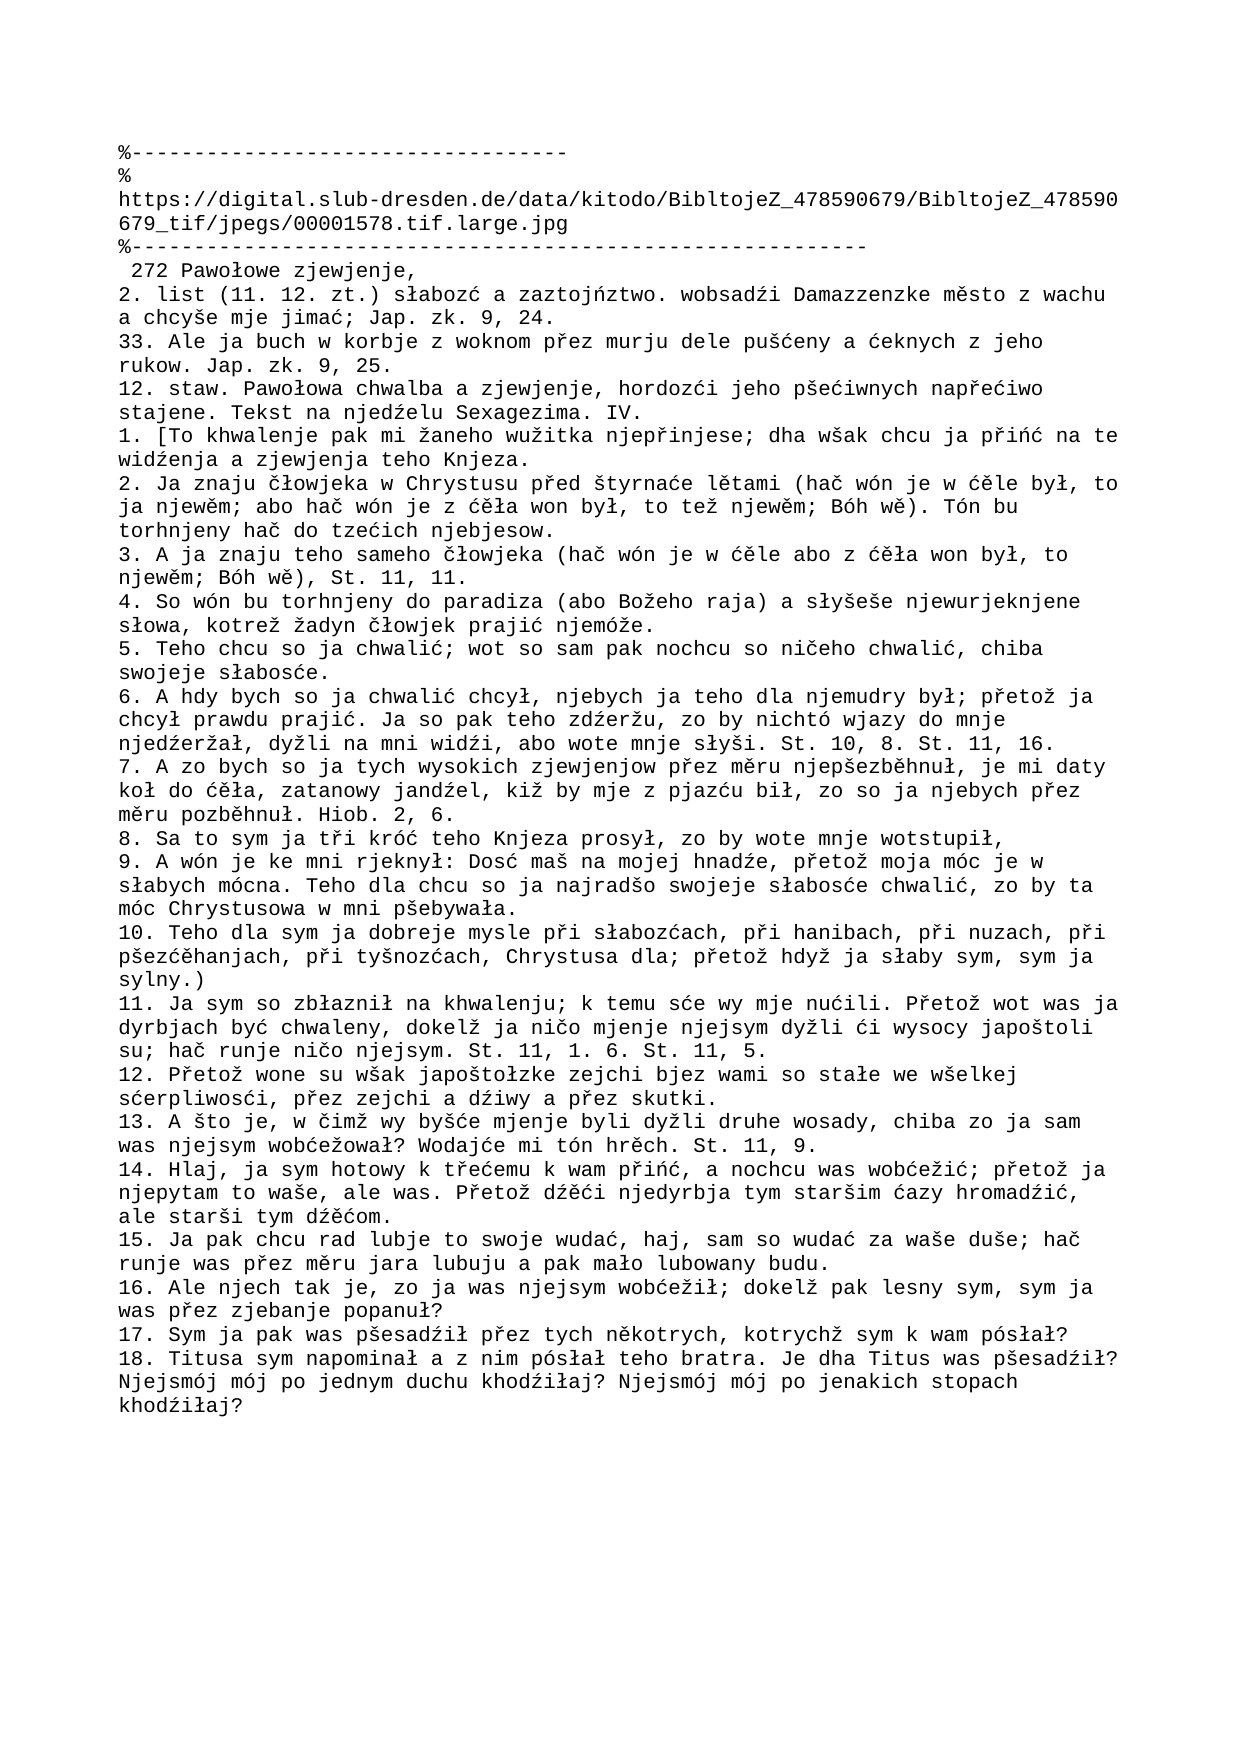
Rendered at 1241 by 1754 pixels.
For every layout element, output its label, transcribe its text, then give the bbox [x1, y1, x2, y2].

text 14. Hlaj, ja sym hotowy k třećemu k wam přińć, a nochcu was wobćežić; přetož ja njepytam to waše, ale was. Přetož dźěći njedyrbja tym staršim ćazy hromadźić, ale starši tym dźěćom. [118, 1158, 1122, 1229]
text 4. So wón bu torhnjeny do paradiza (abo Božeho raja) a słyšeše njewurjeknjene słowa, kotrež žadyn čłowjek prajić njemóže. [118, 591, 1122, 638]
text 17. Sym ja pak was pšesadźił přez tych někotrych, kotrychž sym k wam pósłał? [118, 1324, 1122, 1348]
text 3. A ja znaju teho sameho čłowjeka (hač wón je w ćěle abo z ćěła won był, to njewěm; Bóh wě), St. 11, 11. [118, 544, 1122, 591]
text 11. Ja sym so zbłaznił na khwalenju; k temu sće wy mje nućili. Přetož wot was ja dyrbjach być chwaleny, dokelž ja ničo mjenje njejsym dyžli ći wysocy japoštoli su; hač runje ničo njejsym. St. 11, 1. 6. St. 11, 5. [118, 993, 1122, 1064]
text %----------------------------------- [118, 142, 1122, 165]
text 8. Sa to sym ja tři króć teho Knjeza prosył, zo by wote mnje wotstupił, [118, 827, 1122, 851]
text % https://digital.slub-dresden.de/data/kitodo/BibltojeZ_478590679/BibltojeZ_478590679_tif/jpegs/00001578.tif.large.jpg [118, 165, 1122, 236]
text 12. Přetož wone su wšak japoštołzke zejchi bjez wami so stałe we wšelkej sćerpliwosći, přez zejchi a dźiwy a přez skutki. [118, 1064, 1122, 1111]
text 33. Ale ja buch w korbje z woknom přez murju dele pušćeny a ćeknych z jeho rukow. Jap. zk. 9, 25. [118, 331, 1122, 378]
text 2. list (11. 12. zt.) słabozć a zaztojńztwo. wobsadźi Damazzenzke město z wachu a chcyše mje jimać; Jap. zk. 9, 24. [118, 284, 1122, 331]
text 2. Ja znaju čłowjeka w Chrystusu před štyrnaće lětami (hač wón je w ćěle był, to ja njewěm; abo hač wón je z ćěła won był, to tež njewěm; Bóh wě). Tón bu torhnjeny hač do tzećich njebjesow. [118, 473, 1122, 544]
text 18. Titusa sym napominał a z nim pósłał teho bratra. Je dha Titus was pšesadźił? Njejsmój mój po jednym duchu khodźiłaj? Njejsmój mój po jenakich stopach khodźiłaj? [118, 1348, 1122, 1419]
text 16. Ale njech tak je, zo ja was njejsym wobćežił; dokelž pak lesny sym, sym ja was přez zjebanje popanuł? [118, 1277, 1122, 1324]
text 7. A zo bych so ja tych wysokich zjewjenjow přez měru njepšezběhnuł, je mi daty koł do ćěła, zatanowy jandźel, kiž by mje z pjazću bił, zo so ja njebych přez měru pozběhnuł. Hiob. 2, 6. [118, 757, 1122, 827]
text 272 Pawołowe zjewjenje, [118, 260, 1122, 284]
text 1. [To khwalenje pak mi žaneho wužitka njepřinjese; dha wšak chcu ja přińć na te widźenja a zjewjenja teho Knjeza. [118, 426, 1122, 473]
text 9. A wón je ke mni rjeknył: Dosć maš na mojej hnadźe, přetož moja móc je w słabych mócna. Teho dla chcu so ja najradšo swojeje słabosće chwalić, zo by ta móc Chrystusowa w mni pšebywała. [118, 851, 1122, 922]
text 15. Ja pak chcu rad lubje to swoje wudać, haj, sam so wudać za waše duše; hač runje was přez měru jara lubuju a pak mało lubowany budu. [118, 1229, 1122, 1277]
text 5. Teho chcu so ja chwalić; wot so sam pak nochcu so ničeho chwalić, chiba swojeje słabosće. [118, 638, 1122, 686]
text 12. staw. Pawołowa chwalba a zjewjenje, hordozći jeho pšećiwnych napřećiwo stajene. Tekst na njedźelu Sexagezima. IV. [118, 378, 1122, 426]
text 13. A što je, w čimž wy byšće mjenje byli dyžli druhe wosady, chiba zo ja sam was njejsym wobćežował? Wodajće mi tón hrěch. St. 11, 9. [118, 1111, 1122, 1158]
text 6. A hdy bych so ja chwalić chcył, njebych ja teho dla njemudry był; přetož ja chcył prawdu prajić. Ja so pak teho zdźeržu, zo by nichtó wjazy do mnje njedźeržał, dyžli na mni widźi, abo wote mnje słyši. St. 10, 8. St. 11, 16. [118, 686, 1122, 757]
text %----------------------------------------------------------- [118, 236, 1122, 260]
text 10. Teho dla sym ja dobreje mysle při słabozćach, při hanibach, při nuzach, při pšezćěhanjach, při tyšnozćach, Chrystusa dla; přetož hdyž ja słaby sym, sym ja sylny.) [118, 922, 1122, 993]
